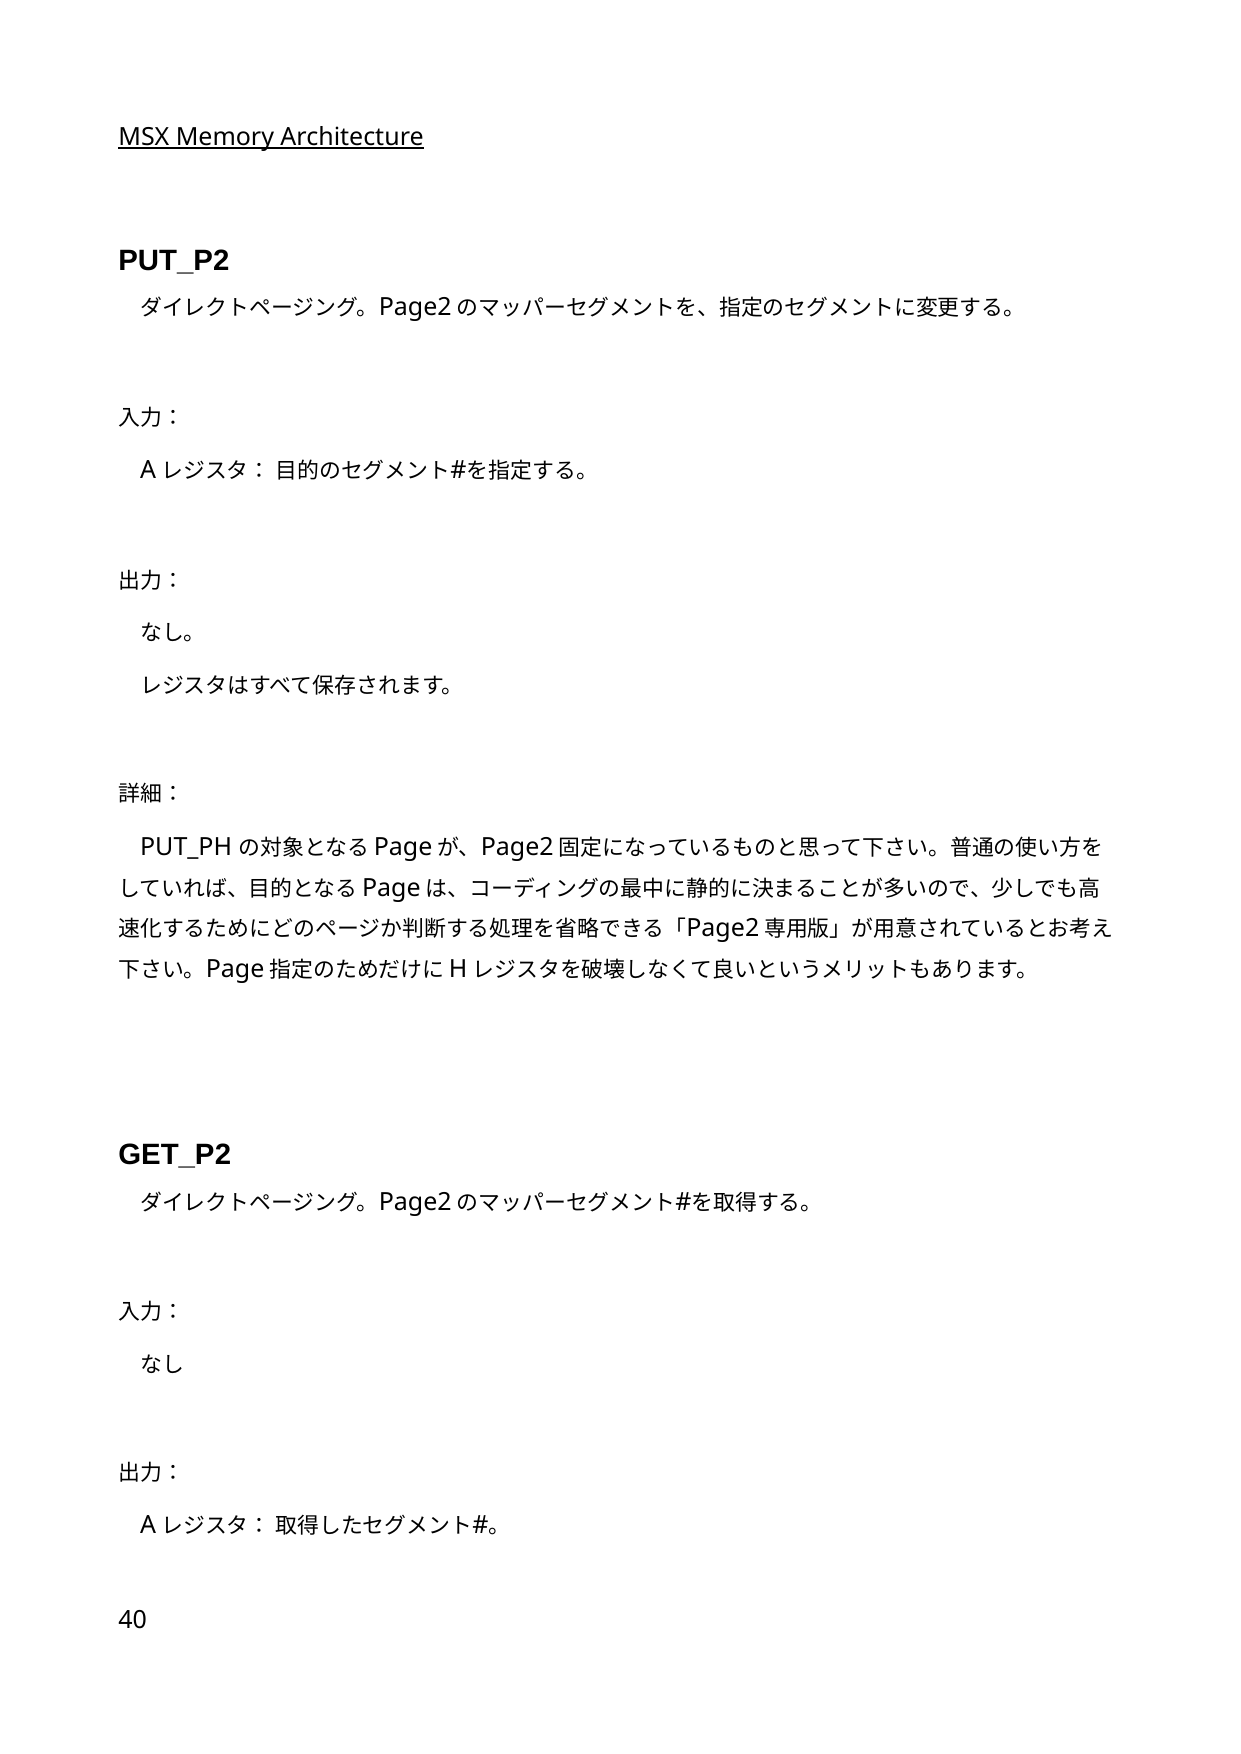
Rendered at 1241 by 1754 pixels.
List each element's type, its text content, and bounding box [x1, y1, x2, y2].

text ダイレクトページング。Page2のマッパーセグメント#を取得する。 [118, 1183, 1122, 1217]
text なし [118, 1347, 1122, 1378]
text 入力： [118, 399, 1122, 431]
text 入力： [118, 1294, 1122, 1326]
subtitle GET_P2 [118, 1137, 1122, 1171]
text レジスタはすべて保存されます。 [118, 668, 1122, 699]
text 出力： [118, 563, 1122, 594]
text ダイレクトページング。Page2のマッパーセグメントを、指定のセグメントに変更する。 [118, 289, 1122, 323]
text 詳細： [118, 776, 1122, 807]
text PUT_PH の対象となるPageが、Page2固定になっているものと思って下さい。普通の使い方をしていれば、目的となるPageは、コーディングの最中に静的に決まることが多いので、少しでも高速化するためにどのページか判断する処理を省略できる「Page2専用版」が用意されているとお考え下さい。Page指定のためだけにHレジスタを破壊しなくて良いというメリットもあります。 [118, 828, 1122, 985]
subtitle PUT_P2 [118, 242, 1122, 276]
text Aレジスタ： 目的のセグメント#を指定する。 [118, 452, 1122, 486]
text Aレジスタ： 取得したセグメント#。 [118, 1507, 1122, 1541]
text 出力： [118, 1454, 1122, 1486]
text なし。 [118, 615, 1122, 647]
